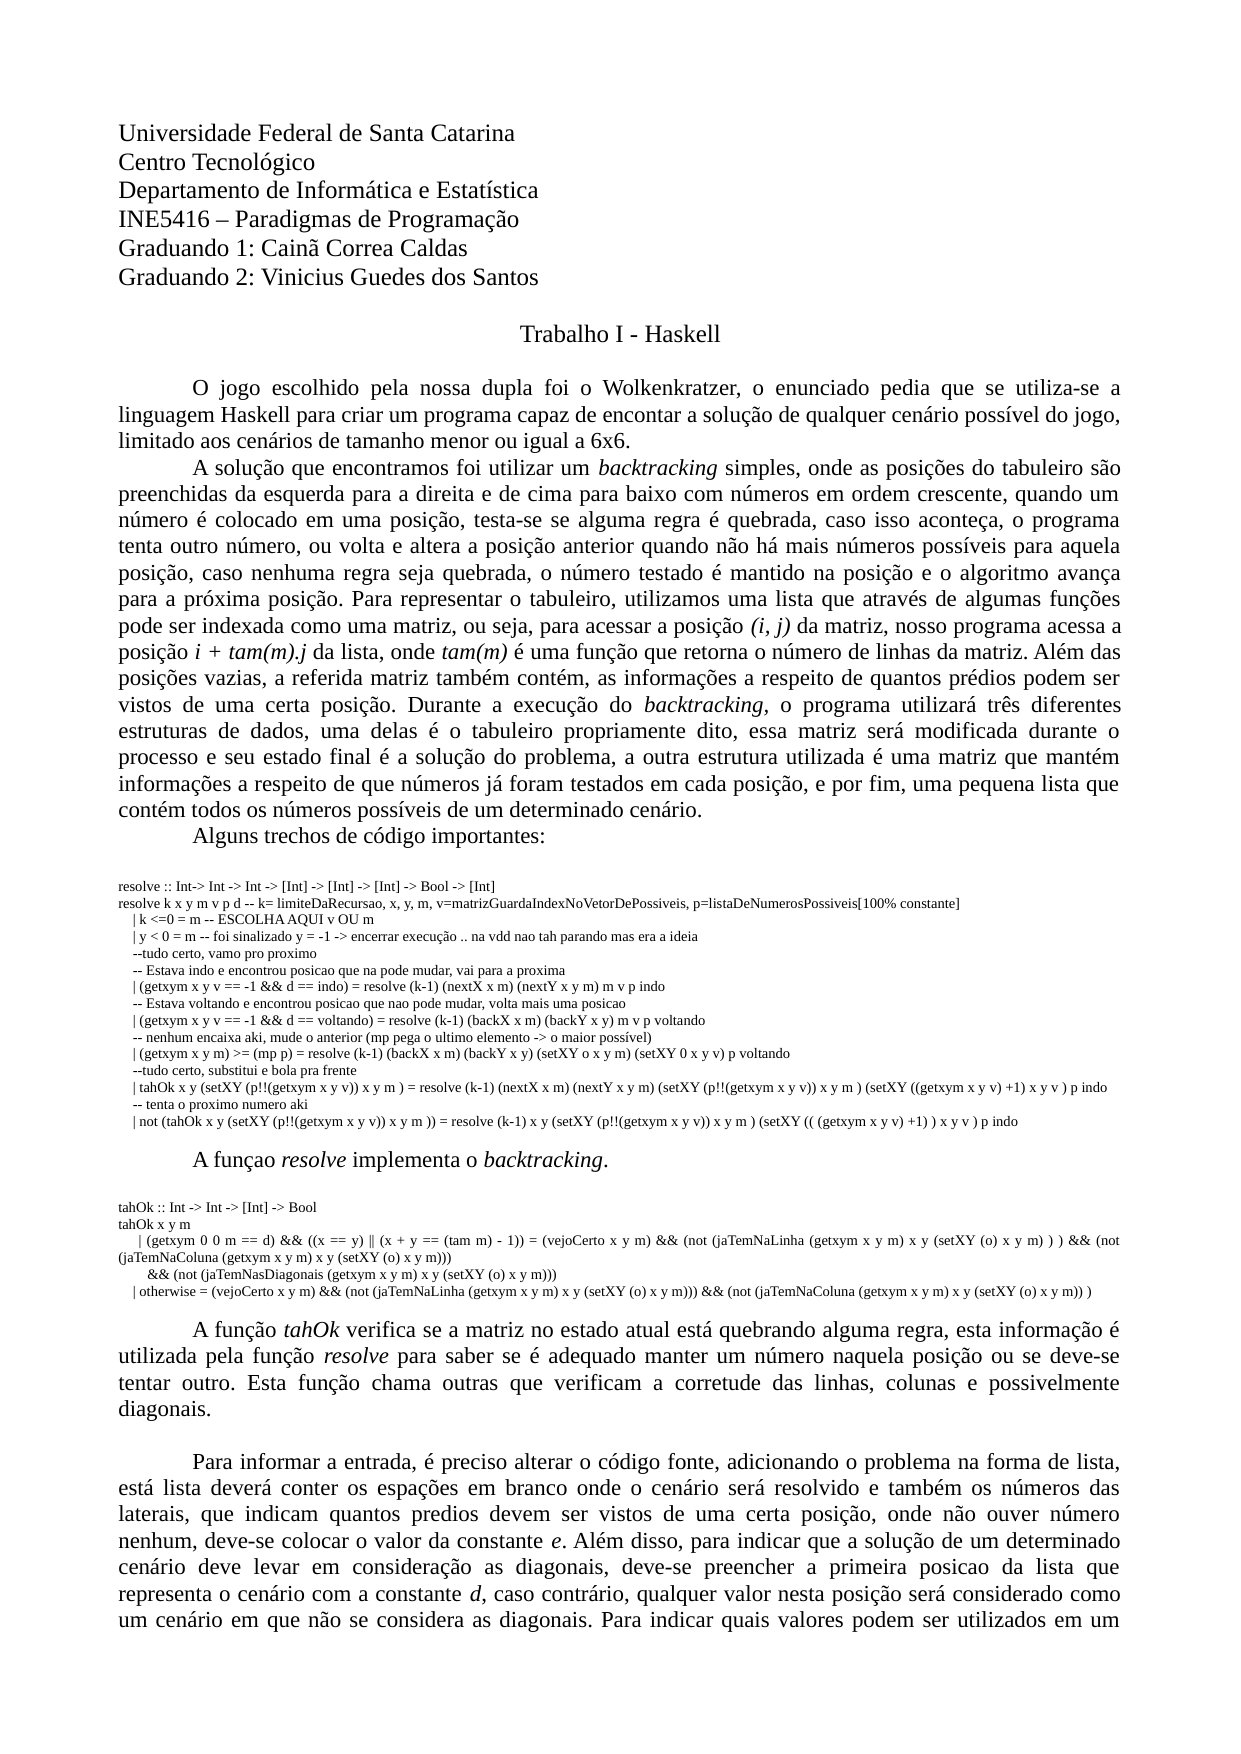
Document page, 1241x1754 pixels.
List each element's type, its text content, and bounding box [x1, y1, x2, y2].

text Universidade Federal de Santa Catarina [118, 118, 1122, 147]
text A função tahOk verifica se a matriz no estado atual está quebrando alguma regra, esta informação é utilizada pela função resolve para saber se é adequado manter um número naquela posição ou se deve-se tentar outro. Esta função chama outras que verificam a corretude das linhas, colunas e possivelmente diagonais. [118, 1316, 1122, 1421]
text -- tenta o proximo numero aki [118, 1096, 1122, 1112]
text | otherwise = (vejoCerto x y m) && (not (jaTemNaLinha (getxym x y m) x y (setXY (o) x y m))) && (not (jaTemNaColuna (getxym x y m) x y (setXY (o) x y m)) ) [118, 1282, 1122, 1299]
text --tudo certo, substitui e bola pra frente [118, 1062, 1122, 1079]
text resolve :: Int-> Int -> Int -> [Int] -> [Int] -> [Int] -> Bool -> [Int] [118, 878, 1122, 894]
text Centro Tecnológico [118, 147, 1122, 176]
text | (getxym x y m) >= (mp p) = resolve (k-1) (backX x m) (backY x y) (setXY o x y m) (setXY 0 x y v) p voltando [118, 1045, 1122, 1062]
text | y < 0 = m -- foi sinalizado y = -1 -> encerrar execução .. na vdd nao tah parando mas era a ideia [118, 928, 1122, 945]
text -- Estava voltando e encontrou posicao que nao pode mudar, volta mais uma posicao [118, 995, 1122, 1012]
text -- nenhum encaixa aki, mude o anterior (mp pega o ultimo elemento -> o maior possível) [118, 1028, 1122, 1045]
text Graduando 2: Vinicius Guedes dos Santos [118, 262, 1122, 291]
text | (getxym x y v == -1 && d == voltando) = resolve (k-1) (backX x m) (backY x y) m v p voltando [118, 1012, 1122, 1028]
text A solução que encontramos foi utilizar um backtracking simples, onde as posições do tabuleiro são preenchidas da esquerda para a direita e de cima para baixo com números em ordem crescente, quando um número é colocado em uma posição, testa-se se alguma regra é quebrada, caso isso aconteça, o programa tenta outro número, ou volta e altera a posição anterior quando não há mais números possíveis para aquela posição, caso nenhuma regra seja quebrada, o número testado é mantido na posição e o algoritmo avança para a próxima posição. Para representar o tabuleiro, utilizamos uma lista que através de algumas funções pode ser indexada como uma matriz, ou seja, para acessar a posição (i, j) da matriz, nosso programa acessa a posição i + tam(m).j da lista, onde tam(m) é uma função que retorna o número de linhas da matriz. Além das posições vazias, a referida matriz também contém, as informações a respeito de quantos prédios podem ser vistos de uma certa posição. Durante a execução do backtracking, o programa utilizará três diferentes estruturas de dados, uma delas é o tabuleiro propriamente dito, essa matriz será modificada durante o processo e seu estado final é a solução do problema, a outra estrutura utilizada é uma matriz que mantém informações a respeito de que números já foram testados em cada posição, e por fim, uma pequena lista que contém todos os números possíveis de um determinado cenário. [118, 453, 1122, 822]
text tahOk :: Int -> Int -> [Int] -> Bool [118, 1199, 1122, 1215]
text Departamento de Informática e Estatística [118, 176, 1122, 204]
text Trabalho I - Haskell [118, 319, 1122, 348]
text --tudo certo, vamo pro proximo [118, 945, 1122, 961]
text | (getxym x y v == -1 && d == indo) = resolve (k-1) (nextX x m) (nextY x y m) m v p indo [118, 978, 1122, 995]
text tahOk x y m [118, 1215, 1122, 1232]
text | k <=0 = m -- ESCOLHA AQUI v OU m [118, 911, 1122, 928]
text | tahOk x y (setXY (p!!(getxym x y v)) x y m ) = resolve (k-1) (nextX x m) (nextY x y m) (setXY (p!!(getxym x y v)) x y m ) (setXY ((getxym x y v) +1) x y v ) p indo [118, 1079, 1122, 1096]
text | (getxym 0 0 m == d) && ((x == y) || (x + y == (tam m) - 1)) = (vejoCerto x y m) && (not (jaTemNaLinha (getxym x y m) x y (setXY (o) x y m) ) ) && (not (jaTemNaColuna (getxym x y m) x y (setXY (o) x y m))) [118, 1232, 1122, 1266]
text INE5416 – Paradigmas de Programação [118, 204, 1122, 233]
text O jogo escolhido pela nossa dupla foi o Wolkenkratzer, o enunciado pedia que se utiliza-se a linguagem Haskell para criar um programa capaz de encontar a solução de qualquer cenário possível do jogo, limitado aos cenários de tamanho menor ou igual a 6x6. [118, 374, 1122, 453]
text Alguns trechos de código importantes: [118, 822, 1122, 849]
text -- Estava indo e encontrou posicao que na pode mudar, vai para a proxima [118, 961, 1122, 978]
text | not (tahOk x y (setXY (p!!(getxym x y v)) x y m )) = resolve (k-1) x y (setXY (p!!(getxym x y v)) x y m ) (setXY (( (getxym x y v) +1) ) x y v ) p indo [118, 1112, 1122, 1129]
text && (not (jaTemNasDiagonais (getxym x y m) x y (setXY (o) x y m))) [118, 1266, 1122, 1282]
text Para informar a entrada, é preciso alterar o código fonte, adicionando o problema na forma de lista, está lista deverá conter os espações em branco onde o cenário será resolvido e também os números das laterais, que indicam quantos predios devem ser vistos de uma certa posição, onde não ouver número nenhum, deve-se colocar o valor da constante e. Além disso, para indicar que a solução de um determinado cenário deve levar em consideração as diagonais, deve-se preencher a primeira posicao da lista que representa o cenário com a constante d, caso contrário, qualquer valor nesta posição será considerado como um cenário em que não se considera as diagonais. Para indicar quais valores podem ser utilizados em um [118, 1448, 1122, 1632]
text Graduando 1: Cainã Correa Caldas [118, 233, 1122, 262]
text A funçao resolve implementa o backtracking. [118, 1146, 1122, 1172]
text resolve k x y m v p d -- k= limiteDaRecursao, x, y, m, v=matrizGuardaIndexNoVetorDePossiveis, p=listaDeNumerosPossiveis[100% constante] [118, 894, 1122, 911]
